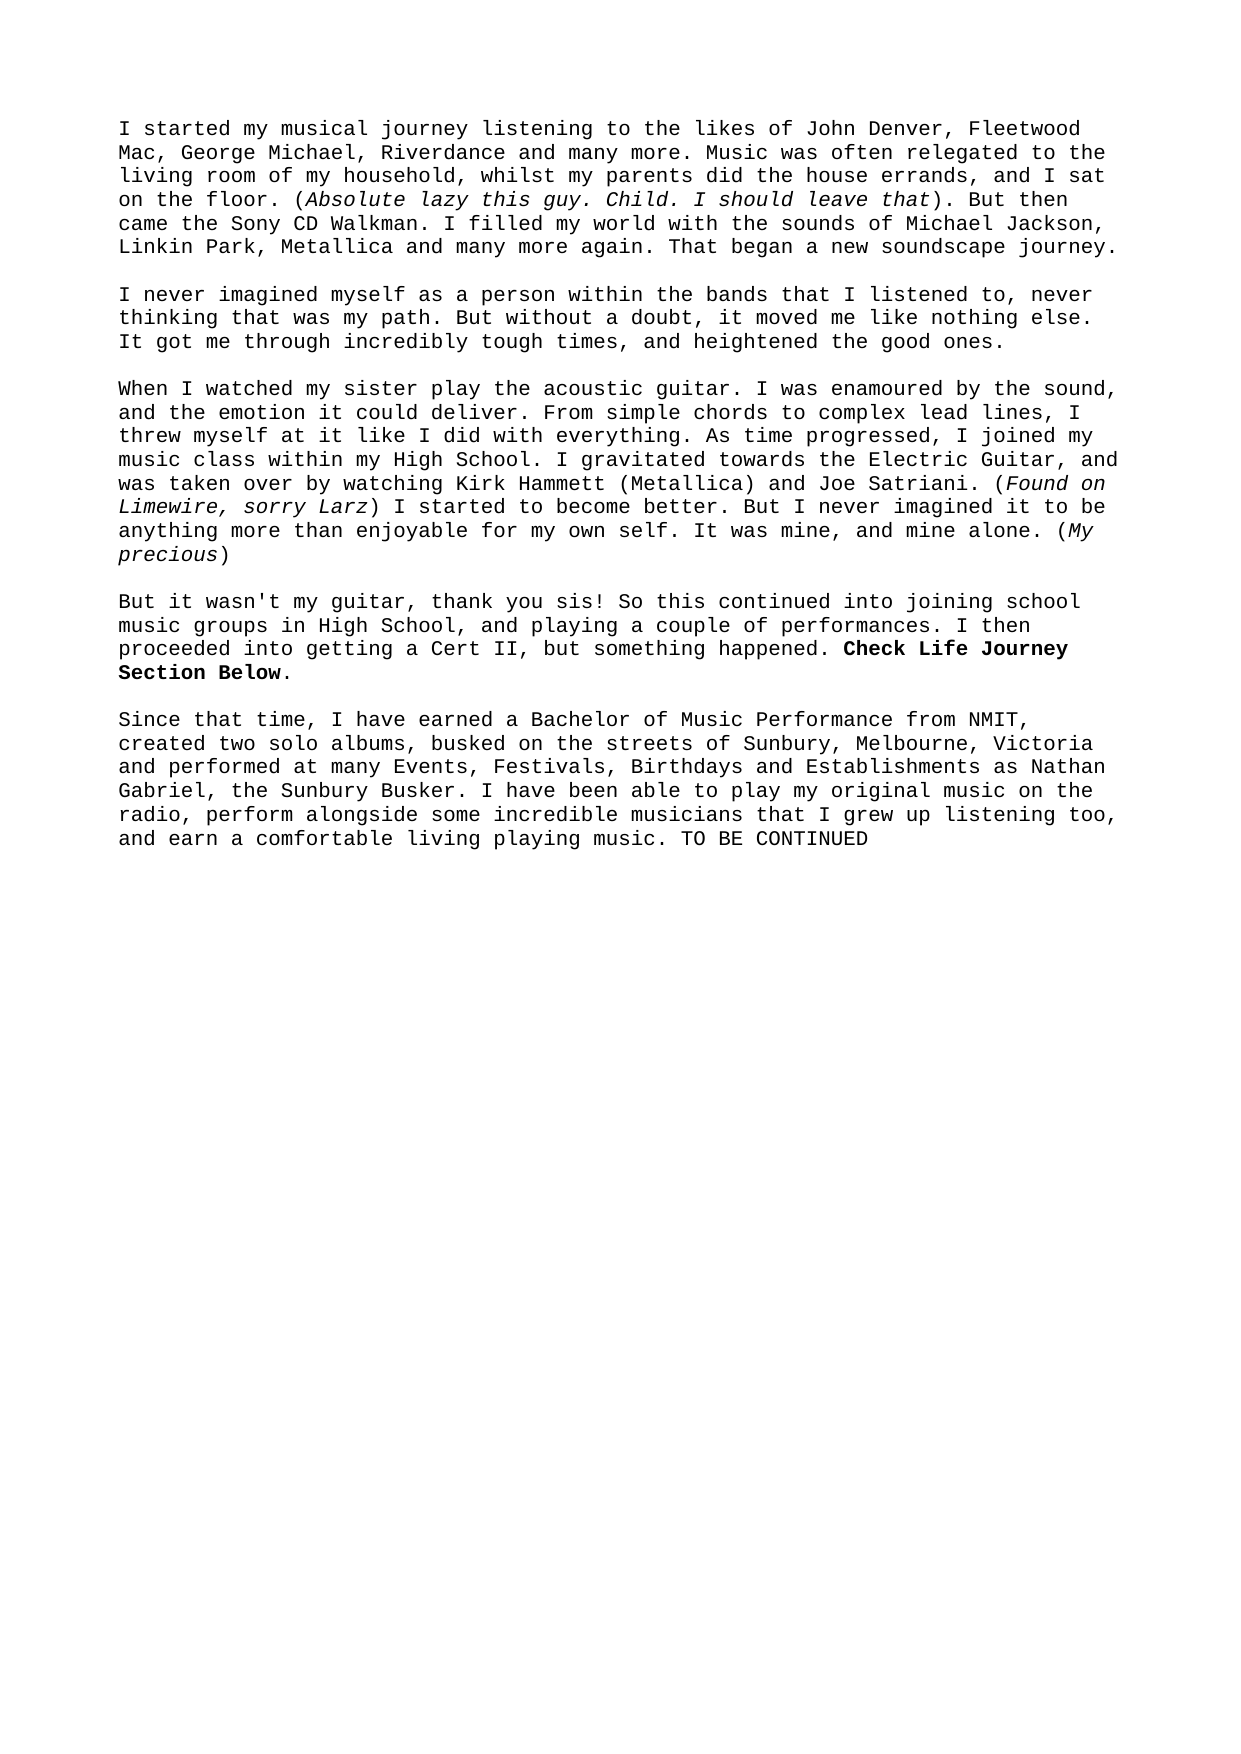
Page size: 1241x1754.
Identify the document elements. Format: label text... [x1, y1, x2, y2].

text Since that time, I have earned a Bachelor of Music Performance from NMIT, created two solo albums, busked on the streets of Sunbury, Melbourne, Victoria and performed at many Events, Festivals, Birthdays and Establishments as Nathan Gabriel, the Sunbury Busker. I have been able to play my original music on the radio, perform alongside some incredible musicians that I grew up listening too, and earn a comfortable living playing music. TO BE CONTINUED [118, 709, 1122, 851]
text I started my musical journey listening to the likes of John Denver, Fleetwood Mac, George Michael, Riverdance and many more. Music was often relegated to the living room of my household, whilst my parents did the house errands, and I sat on the floor. (Absolute lazy this guy. Child. I should leave that). But then came the Sony CD Walkman. I filled my world with the sounds of Michael Jackson, Linkin Park, Metallica and many more again. That began a new soundscape journey. [118, 118, 1122, 260]
text I never imagined myself as a person within the bands that I listened to, never thinking that was my path. But without a doubt, it moved me like nothing else. It got me through incredibly tough times, and heightened the good ones. [118, 284, 1122, 354]
text But it wasn't my guitar, thank you sis! So this continued into joining school music groups in High School, and playing a couple of performances. I then proceeded into getting a Cert II, but something happened. Check Life Journey Section Below. [118, 591, 1122, 686]
text When I watched my sister play the acoustic guitar. I was enamoured by the sound, and the emotion it could deliver. From simple chords to complex lead lines, I threw myself at it like I did with everything. As time progressed, I joined my music class within my High School. I gravitated towards the Electric Guitar, and was taken over by watching Kirk Hammett (Metallica) and Joe Satriani. (Found on Limewire, sorry Larz) I started to become better. But I never imagined it to be anything more than enjoyable for my own self. It was mine, and mine alone. (My precious) [118, 378, 1122, 567]
